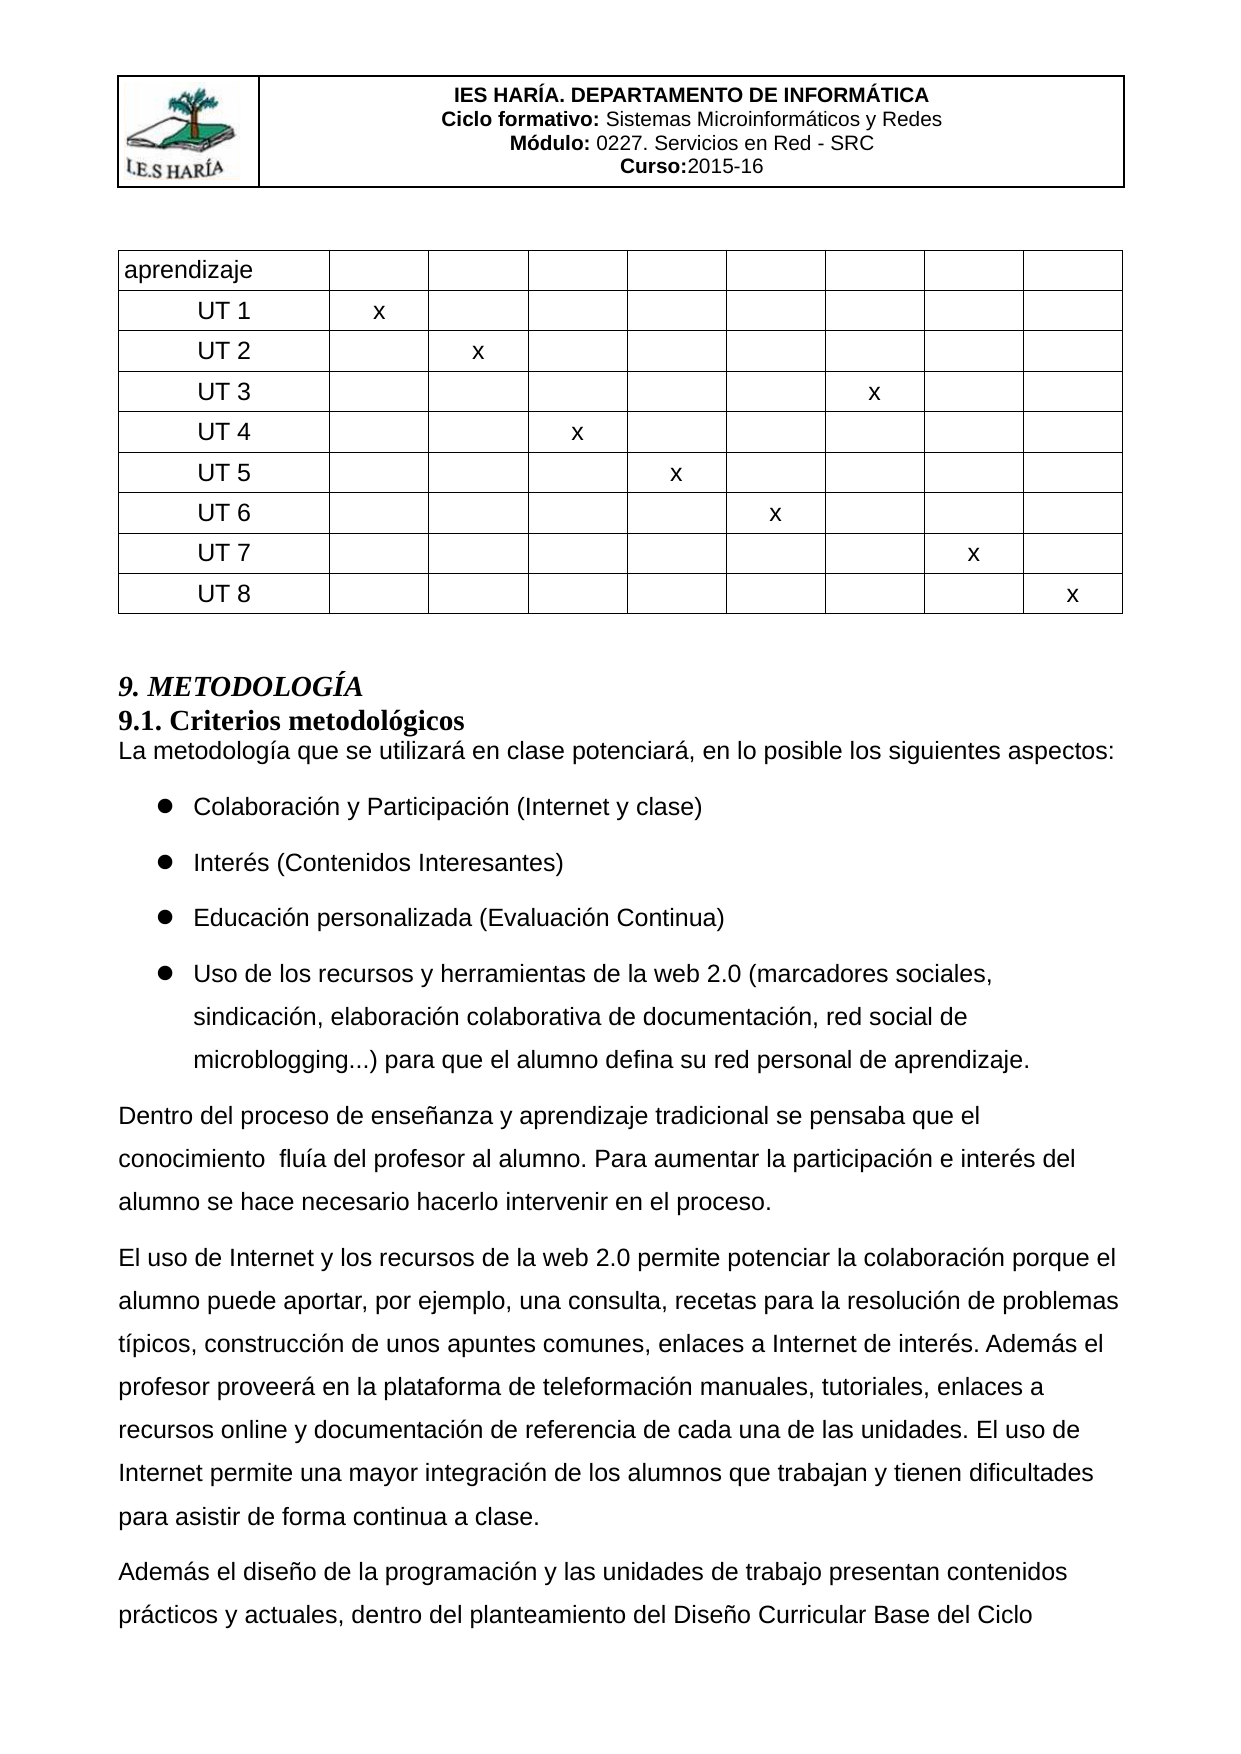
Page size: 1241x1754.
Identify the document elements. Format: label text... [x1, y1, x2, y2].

table_cell [529, 372, 627, 411]
table_cell [727, 291, 825, 330]
table_cell [330, 331, 428, 371]
table_cell [925, 331, 1023, 371]
table_cell [727, 453, 825, 492]
table_cell x [628, 453, 726, 492]
table_cell [429, 574, 528, 613]
table_header [529, 251, 627, 290]
list Interés (Contenidos Interesantes) [156, 847, 1122, 876]
table_cell [429, 291, 528, 330]
table_cell [1024, 412, 1122, 452]
table_cell [529, 534, 627, 573]
table_header [330, 251, 428, 290]
table_cell [1024, 493, 1122, 532]
table_cell x [330, 291, 428, 330]
table_cell [628, 291, 726, 330]
table_cell UT 5 [119, 453, 329, 492]
table_cell [529, 493, 627, 532]
table_cell [628, 574, 726, 613]
table_cell [429, 412, 528, 452]
text El uso de Internet y los recursos de la web 2.0 permite potenciar la colaboración porque el alumno puede aportar, por ejemplo, una consulta, recetas para la resolución de problemas típicos, construcción de unos apuntes comunes, enlaces a Internet de interés. Además el profesor proveerá en la plataforma de teleformación manuales, tutoriales, enlaces a recursos online y documentación de referencia de cada una de las unidades. El uso de Internet permite una mayor integración de los alumnos que trabajan y tienen dificultades para asistir de forma continua a clase. [118, 1243, 1122, 1530]
table_cell [628, 331, 726, 371]
table_cell UT 7 [119, 534, 329, 573]
table_cell [1024, 453, 1122, 492]
text Dentro del proceso de enseñanza y aprendizaje tradicional se pensaba que el conocimiento fluía del profesor al alumno. Para aumentar la participación e interés del alumno se hace necesario hacerlo intervenir en el proceso. [118, 1101, 1122, 1216]
table_cell [727, 412, 825, 452]
table_cell [628, 534, 726, 573]
table_cell [727, 331, 825, 371]
table_cell [925, 574, 1023, 613]
table_cell [429, 493, 528, 532]
table_cell [826, 412, 924, 452]
table_cell [826, 331, 924, 371]
table_cell [429, 534, 528, 573]
table_cell x [529, 412, 627, 452]
table_cell [925, 453, 1023, 492]
table_cell [330, 453, 428, 492]
table_cell [429, 453, 528, 492]
table_cell [925, 493, 1023, 532]
table_cell [826, 534, 924, 573]
table_cell x [826, 372, 924, 411]
picture [123, 82, 241, 180]
table_cell [429, 372, 528, 411]
subtitle 9.1. Criterios metodológicos [118, 703, 1122, 736]
table_cell [628, 372, 726, 411]
table_header [628, 251, 726, 290]
table_header [826, 251, 924, 290]
list Educación personalizada (Evaluación Continua) [156, 903, 1122, 932]
subtitle 9. METODOLOGÍA [118, 669, 1122, 703]
table_cell [330, 412, 428, 452]
table_cell [826, 574, 924, 613]
table_cell [1024, 291, 1122, 330]
table_cell UT 1 [119, 291, 329, 330]
table_header aprendizaje [119, 251, 329, 290]
table_cell [727, 574, 825, 613]
table_header [429, 251, 528, 290]
table_header [925, 251, 1023, 290]
table_header [727, 251, 825, 290]
table_cell [529, 453, 627, 492]
table_cell UT 8 [119, 574, 329, 613]
table_cell [628, 493, 726, 532]
table_cell [330, 534, 428, 573]
list Colaboración y Participación (Internet y clase) [156, 792, 1122, 821]
table_cell [727, 534, 825, 573]
table_cell UT 2 [119, 331, 329, 371]
table_header [1024, 251, 1122, 290]
table_cell [925, 412, 1023, 452]
text Además el diseño de la programación y las unidades de trabajo presentan contenidos prácticos y actuales, dentro del planteamiento del Diseño Curricular Base del Ciclo [118, 1557, 1122, 1629]
table_cell [727, 372, 825, 411]
table_cell x [1024, 574, 1122, 613]
table_cell [826, 493, 924, 532]
table_cell [628, 412, 726, 452]
table_cell UT 3 [119, 372, 329, 411]
table_cell [330, 574, 428, 613]
table_cell UT 4 [119, 412, 329, 452]
table_cell [330, 372, 428, 411]
table_cell [826, 453, 924, 492]
table_cell [529, 331, 627, 371]
table_cell [330, 493, 428, 532]
table_cell [925, 291, 1023, 330]
table_cell [925, 372, 1023, 411]
table_cell [1024, 331, 1122, 371]
table_cell [826, 291, 924, 330]
table_cell [529, 291, 627, 330]
table_cell x [429, 331, 528, 371]
table_cell UT 6 [119, 493, 329, 532]
table_cell [1024, 534, 1122, 573]
table_cell x [925, 534, 1023, 573]
list Uso de los recursos y herramientas de la web 2.0 (marcadores sociales, sindicación, elaboración colaborativa de documentación, red social de microblogging...) para que el alumno defina su red personal de aprendizaje. [156, 959, 1122, 1074]
table_cell [529, 574, 627, 613]
table_cell x [727, 493, 825, 532]
text La metodología que se utilizará en clase potenciará, en lo posible los siguientes aspectos: [118, 736, 1122, 765]
table_cell [1024, 372, 1122, 411]
